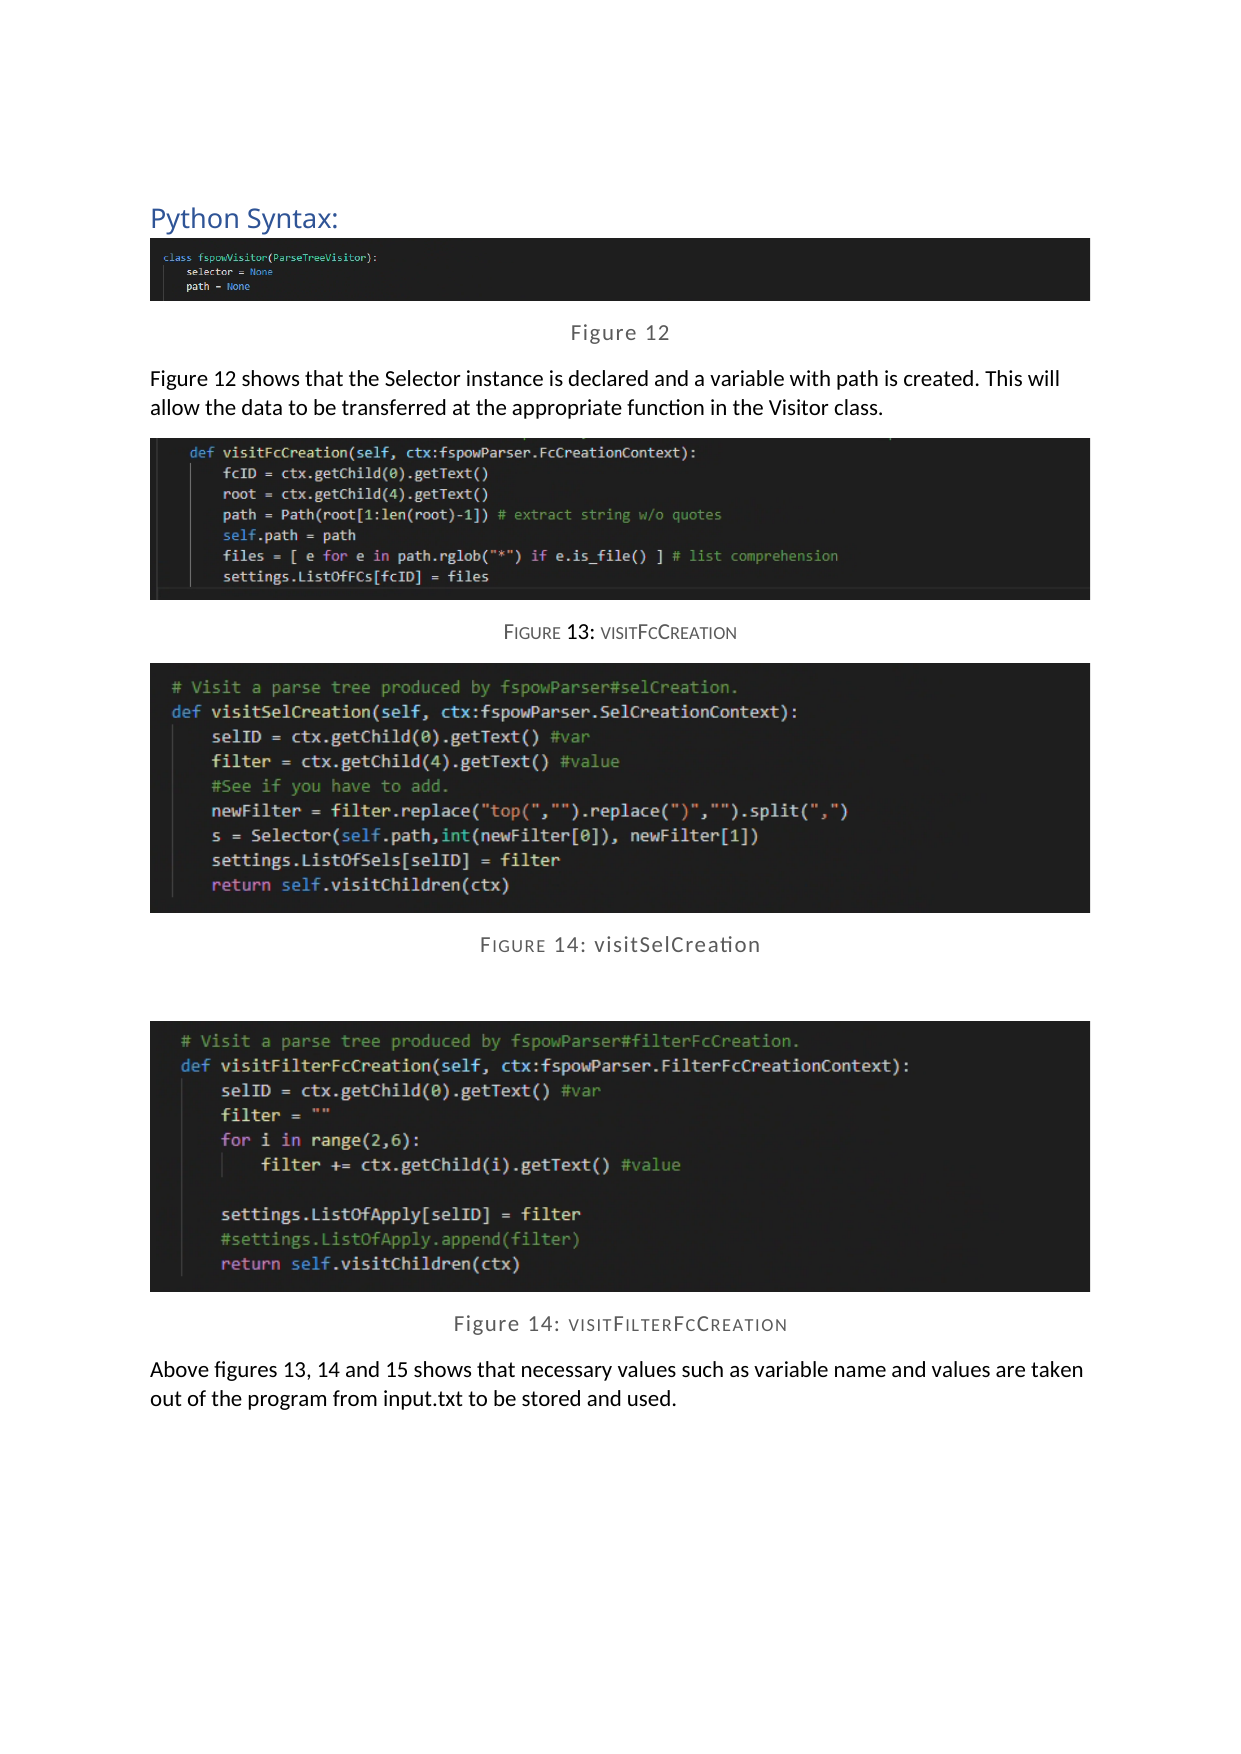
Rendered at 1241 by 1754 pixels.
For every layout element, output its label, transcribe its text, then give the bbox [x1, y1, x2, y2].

subtitle Figure 14: visitFilterFcCreation [150, 1309, 1090, 1338]
subtitle Figure 14: visitSelCreation [150, 930, 1090, 958]
text Above figures 13, 14 and 15 shows that necessary values such as variable name and values are taken out of the program from input.txt to be stored and used. [150, 1355, 1090, 1412]
text Figure 13: visitFcCreation [150, 617, 1090, 645]
subtitle Figure 12 [150, 318, 1090, 346]
text Figure 12 shows that the Selector instance is declared and a variable with path is created. This will allow the data to be transferred at the appropriate function in the Visitor class. [150, 364, 1090, 421]
subtitle Python Syntax: [150, 200, 1090, 237]
